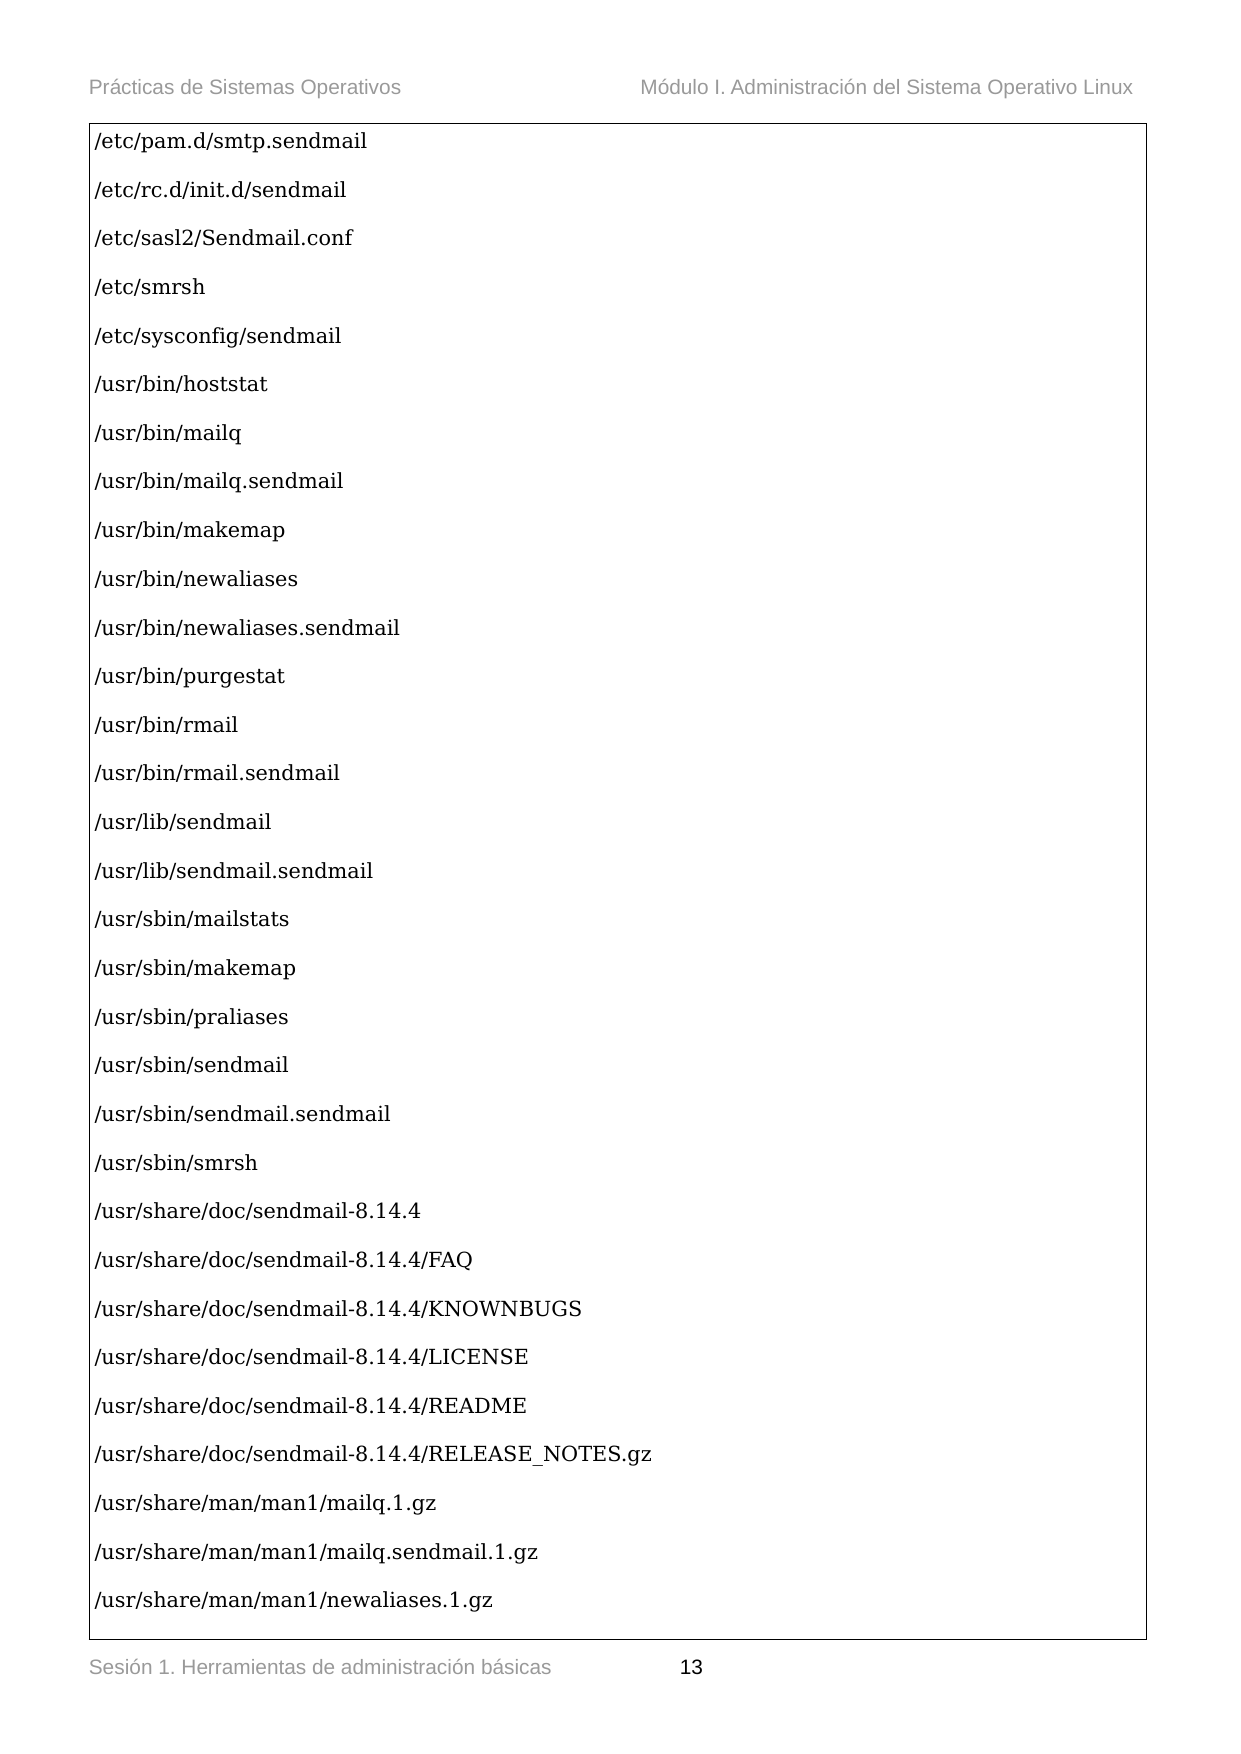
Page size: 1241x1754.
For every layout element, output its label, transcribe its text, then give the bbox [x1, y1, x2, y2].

table_header /etc/pam.d/smtp.sendmail /etc/rc.d/init.d/sendmail /etc/sasl2/Sendmail.conf /etc/smrsh /etc/sysconfig/sendmail /usr/bin/hoststat /usr/bin/mailq /usr/bin/mailq.sendmail /usr/bin/makemap /usr/bin/newaliases /usr/bin/newaliases.sendmail /usr/bin/purgestat /usr/bin/rmail /usr/bin/rmail.sendmail /usr/lib/sendmail /usr/lib/sendmail.sendmail /usr/sbin/mailstats /usr/sbin/makemap /usr/sbin/praliases /usr/sbin/sendmail /usr/sbin/sendmail.sendmail /usr/sbin/smrsh /usr/share/doc/sendmail-8.14.4 /usr/share/doc/sendmail-8.14.4/FAQ /usr/share/doc/sendmail-8.14.4/KNOWNBUGS /usr/share/doc/sendmail-8.14.4/LICENSE /usr/share/doc/sendmail-8.14.4/README /usr/share/doc/sendmail-8.14.4/RELEASE_NOTES.gz /usr/share/man/man1/mailq.1.gz /usr/share/man/man1/mailq.sendmail.1.gz /usr/share/man/man1/newaliases.1.gz [90, 124, 1146, 1639]
